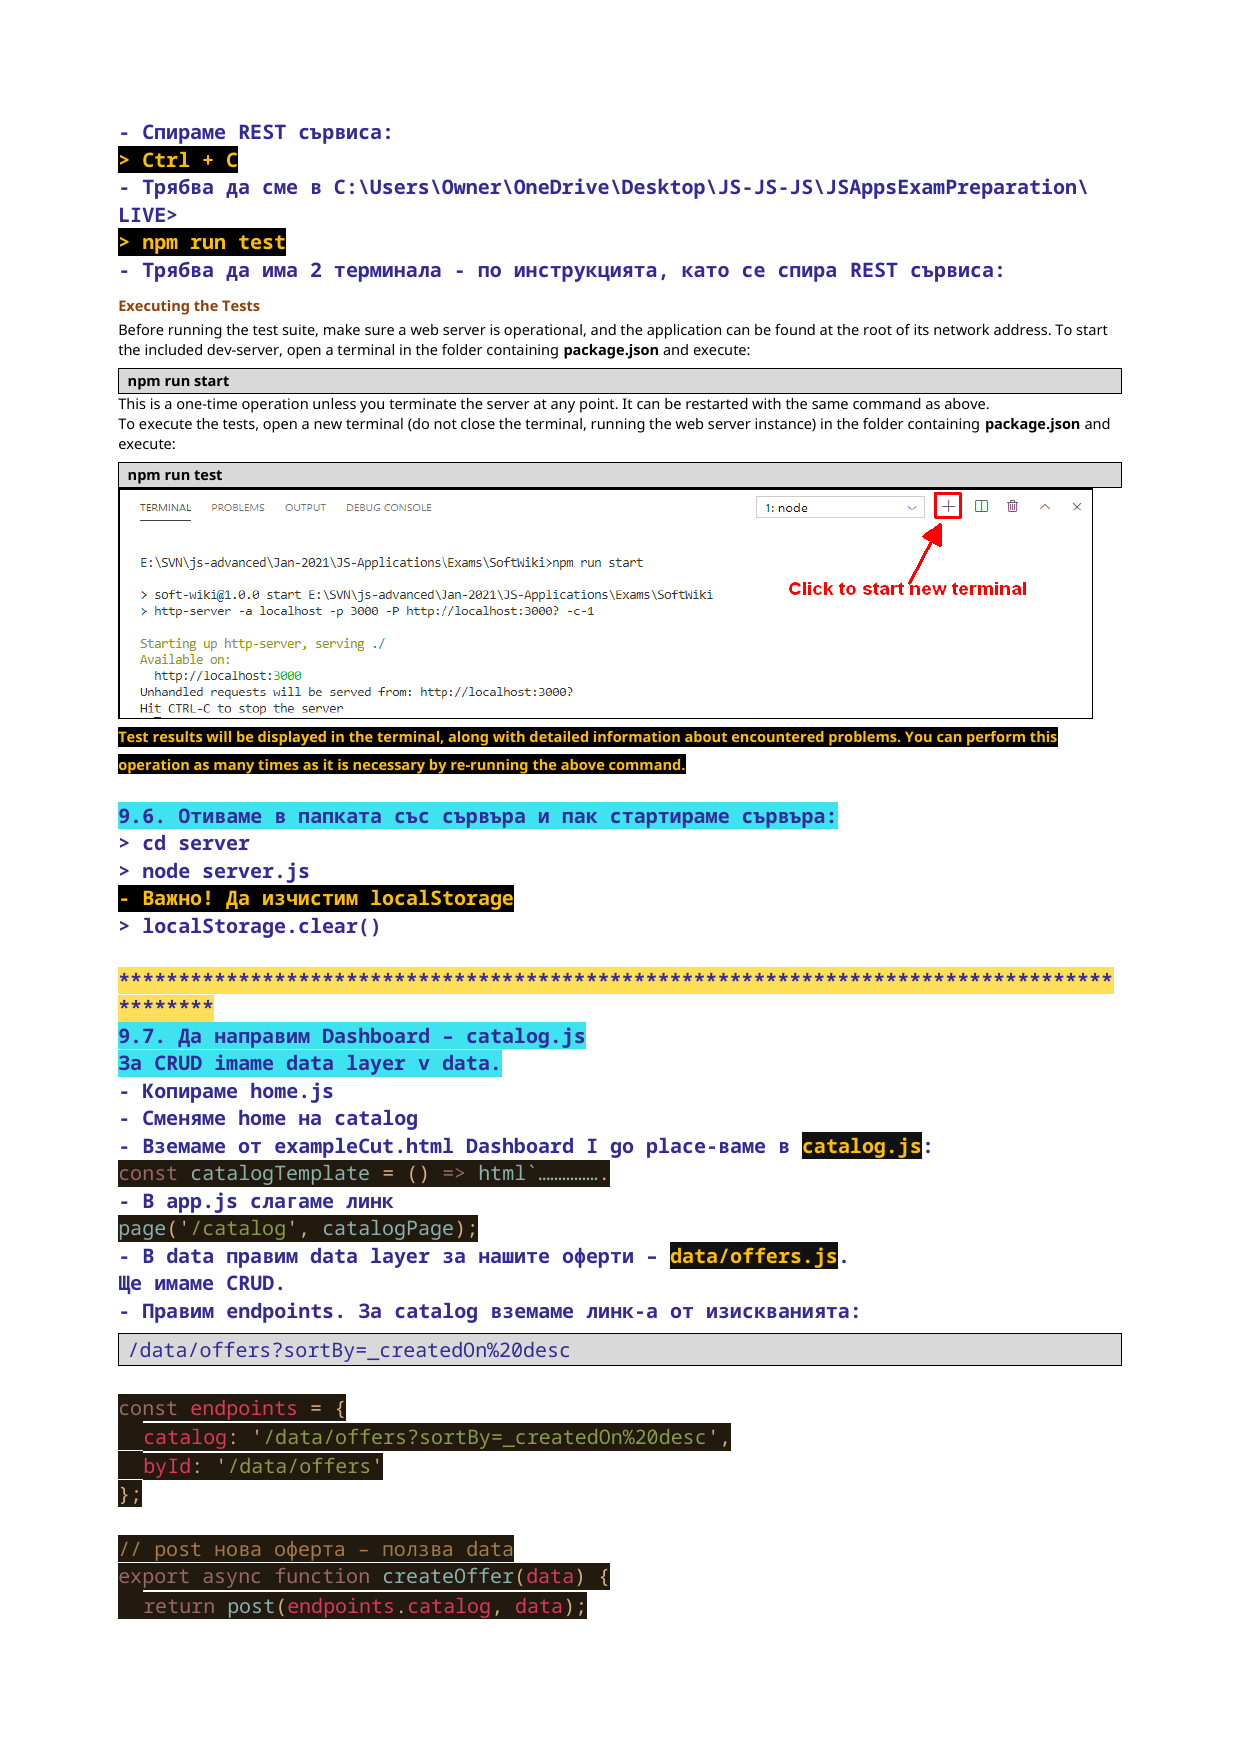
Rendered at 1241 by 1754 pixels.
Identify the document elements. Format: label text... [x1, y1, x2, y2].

text // post нова оферта – ползва data [118, 1535, 1122, 1562]
text > npm run test [118, 228, 1122, 256]
text This is a one-time operation unless you terminate the server at any point. It can be restarted with the same command as above. [118, 394, 1122, 414]
text > cd server [118, 829, 1122, 857]
text - В app.js слагаме линк [118, 1187, 1122, 1214]
text ******************************************************************************************* [118, 967, 1122, 1022]
text export async function createOffer(data) { [118, 1562, 1122, 1590]
text - Копираме home.js [118, 1077, 1122, 1104]
text catalog: '/data/offers?sortBy=_createdOn%20desc', [118, 1421, 1122, 1451]
text 9.6. Отиваме в папката със сървъра и пак стартираме сървъра: [118, 802, 1122, 829]
text > node server.js - Важно! Да изчистим localStorage [118, 857, 1122, 912]
text const endpoints = { [118, 1394, 1122, 1421]
text - Правим endpoints. За catalog вземаме линк-а от изискванията: [118, 1297, 1122, 1324]
text npm run start [119, 369, 1121, 393]
text }; [118, 1480, 1122, 1507]
picture [120, 490, 1092, 718]
text > Ctrl + C [118, 146, 1122, 173]
text - Вземаме от exampleCut.html Dashboard I go place-ваме в catalog.js: [118, 1132, 1122, 1159]
text - Сменяме home на catalog [118, 1104, 1122, 1132]
text Before running the test suite, make sure a web server is operational, and the application can be found at the root of its network address. To start the included dev-server, open a terminal in the folder containing package.json and execute: [118, 320, 1122, 359]
text - Трябва да сме в C:\Users\Owner\OneDrive\Desktop\JS-JS-JS\JSAppsExamPreparation\LIVE> [118, 173, 1122, 228]
subtitle Executing the Tests [118, 296, 1122, 316]
text 9.7. Да направим Dashboard – catalog.js За CRUD imame data layer v data. [118, 1022, 1122, 1077]
text - Трябва да има 2 терминала - по инструкцията, като се спира REST сървиса: [118, 256, 1122, 283]
text page('/catalog', catalogPage); [118, 1214, 1122, 1242]
text npm run test [119, 463, 1121, 487]
text byId: '/data/offers' [118, 1451, 1122, 1480]
text const catalogTemplate = () => html`……………. [118, 1159, 1122, 1187]
text To execute the tests, open a new terminal (do not close the terminal, running the web server instance) in the folder containing package.json and execute: [118, 414, 1122, 454]
text return post(endpoints.catalog, data); [118, 1590, 1122, 1619]
text - Спираме REST сървиса: [118, 118, 1122, 146]
text > localStorage.clear() [118, 912, 1122, 939]
text Ще имаме CRUD. [118, 1269, 1122, 1297]
text /data/offers?sortBy=_createdOn%20desc [119, 1334, 1121, 1365]
text - В data правим data layer за нашите оферти – data/offers.js. [118, 1242, 1122, 1269]
text Test results will be displayed in the terminal, along with detailed information about encountered problems. You can perform this operation as many times as it is necessary by re-running the above command. [118, 719, 1122, 774]
